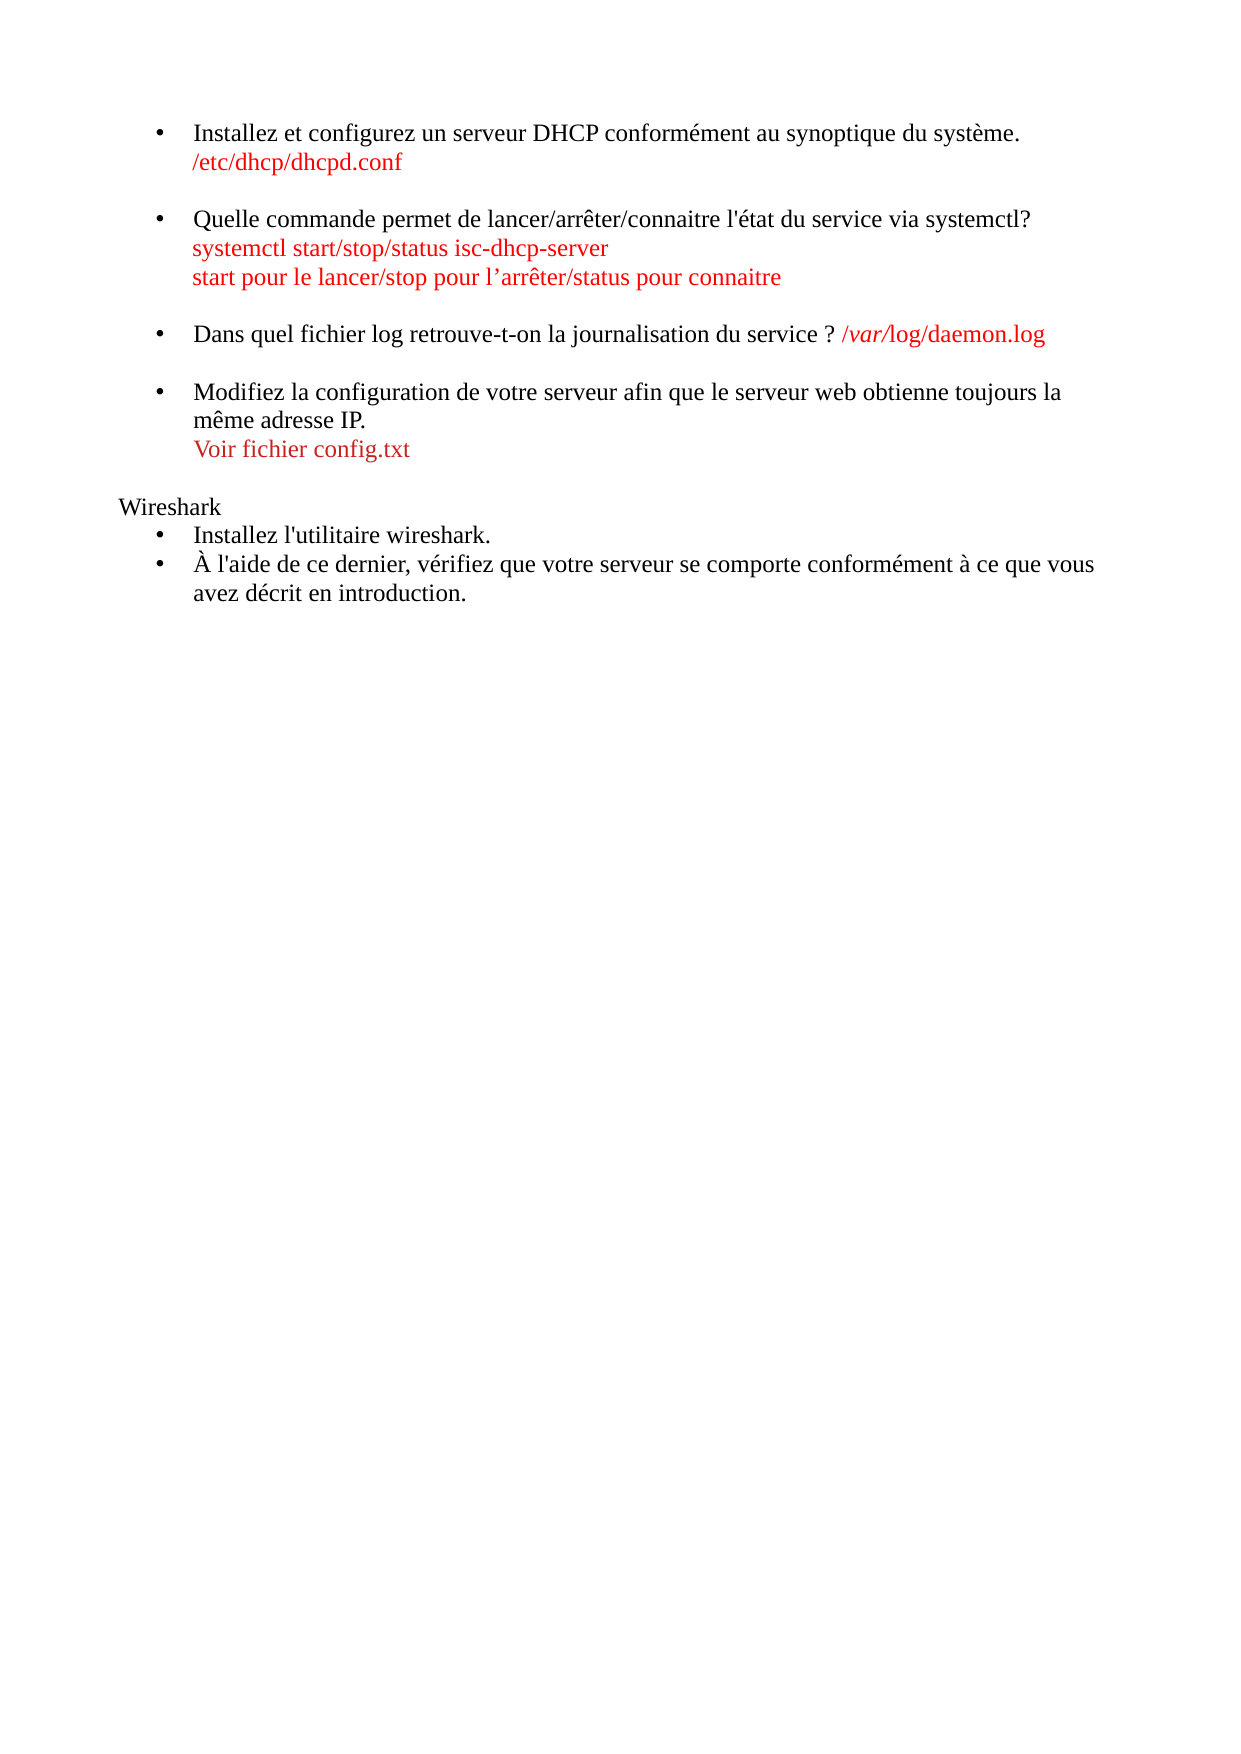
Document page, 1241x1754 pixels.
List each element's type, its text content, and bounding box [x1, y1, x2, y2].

list Voir fichier config.txt [156, 434, 1122, 463]
list Modifiez la configuration de votre serveur afin que le serveur web obtienne toujours la même adresse IP. [156, 377, 1122, 434]
list Installez l'utilitaire wireshark. [156, 521, 1122, 549]
list Dans quel fichier log retrouve-t-on la journalisation du service ? /var/log/daemon.log [156, 319, 1122, 348]
list Installez et configurez un serveur DHCP conformément au synoptique du système. [156, 118, 1122, 147]
text /etc/dhcp/dhcpd.conf [118, 147, 1122, 176]
text Wireshark [118, 492, 1122, 521]
list Quelle commande permet de lancer/arrêter/connaitre l'état du service via systemctl? [156, 204, 1122, 233]
text systemctl start/stop/status isc-dhcp-server [118, 233, 1122, 262]
text start pour le lancer/stop pour l’arrêter/status pour connaitre [118, 262, 1122, 291]
list À l'aide de ce dernier, vérifiez que votre serveur se comporte conformément à ce que vous avez décrit en introduction. [156, 549, 1122, 607]
